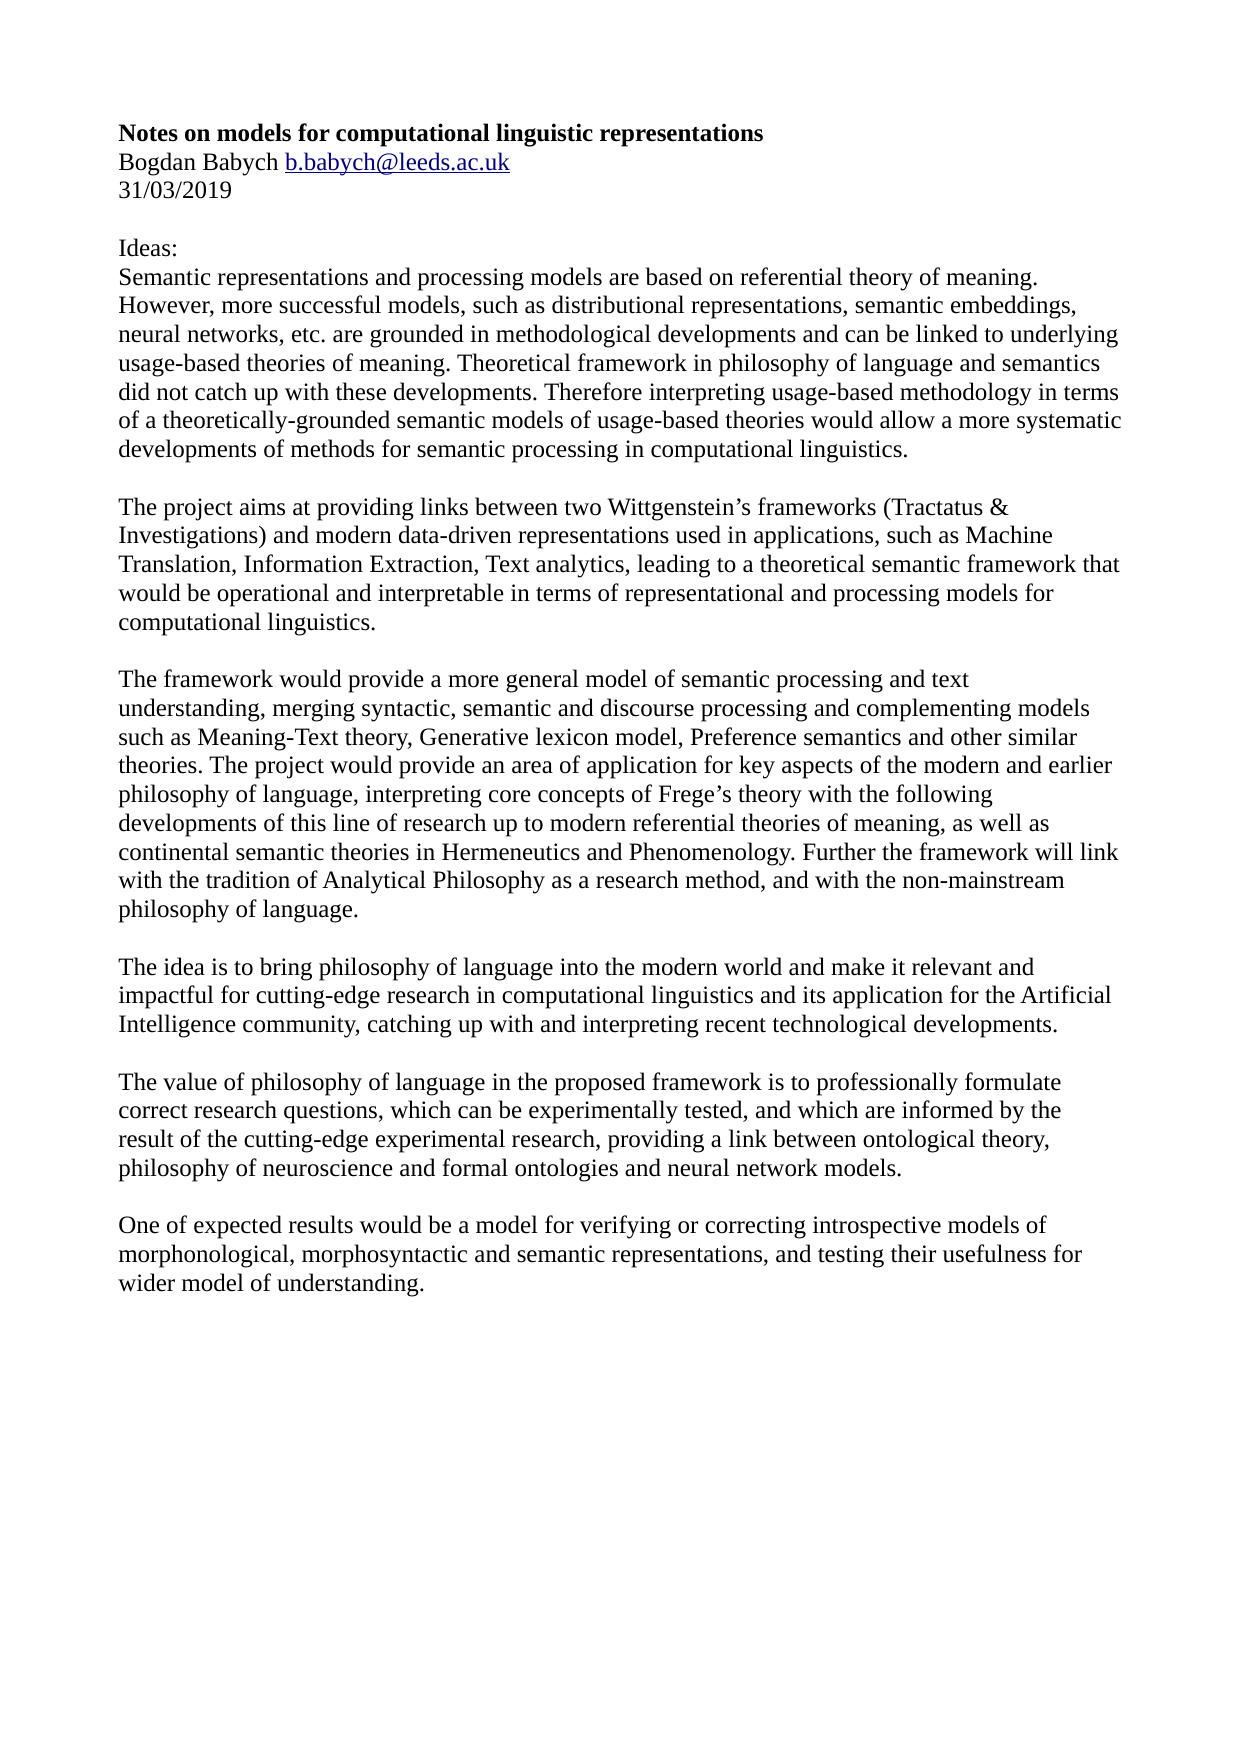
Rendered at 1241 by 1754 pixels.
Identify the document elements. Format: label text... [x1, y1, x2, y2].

text The idea is to bring philosophy of language into the modern world and make it relevant and impactful for cutting-edge research in computational linguistics and its application for the Artificial Intelligence community, catching up with and interpreting recent technological developments. [118, 952, 1122, 1038]
text One of expected results would be a model for verifying or correcting introspective models of morphonological, morphosyntactic and semantic representations, and testing their usefulness for wider model of understanding. [118, 1211, 1122, 1297]
text The value of philosophy of language in the proposed framework is to professionally formulate correct research questions, which can be experimentally tested, and which are informed by the result of the cutting-edge experimental research, providing a link between ontological theory, philosophy of neuroscience and formal ontologies and neural network models. [118, 1067, 1122, 1182]
text 31/03/2019 [118, 176, 1122, 204]
text Semantic representations and processing models are based on referential theory of meaning. However, more successful models, such as distributional representations, semantic embeddings, neural networks, etc. are grounded in methodological developments and can be linked to underlying usage-based theories of meaning. Theoretical framework in philosophy of language and semantics did not catch up with these developments. Therefore interpreting usage-based methodology in terms of a theoretically-grounded semantic models of usage-based theories would allow a more systematic developments of methods for semantic processing in computational linguistics. [118, 262, 1122, 463]
text Ideas: [118, 233, 1122, 262]
text Notes on models for computational linguistic representations [118, 118, 1122, 147]
text Bogdan Babych b.babych@leeds.ac.uk [118, 147, 1122, 176]
text The framework would provide a more general model of semantic processing and text understanding, merging syntactic, semantic and discourse processing and complementing models such as Meaning-Text theory, Generative lexicon model, Preference semantics and other similar theories. The project would provide an area of application for key aspects of the modern and earlier philosophy of language, interpreting core concepts of Frege’s theory with the following developments of this line of research up to modern referential theories of meaning, as well as continental semantic theories in Hermeneutics and Phenomenology. Further the framework will link with the tradition of Analytical Philosophy as a research method, and with the non-mainstream philosophy of language. [118, 664, 1122, 923]
text The project aims at providing links between two Wittgenstein’s frameworks (Tractatus & Investigations) and modern data-driven representations used in applications, such as Machine Translation, Information Extraction, Text analytics, leading to a theoretical semantic framework that would be operational and interpretable in terms of representational and processing models for computational linguistics. [118, 492, 1122, 636]
